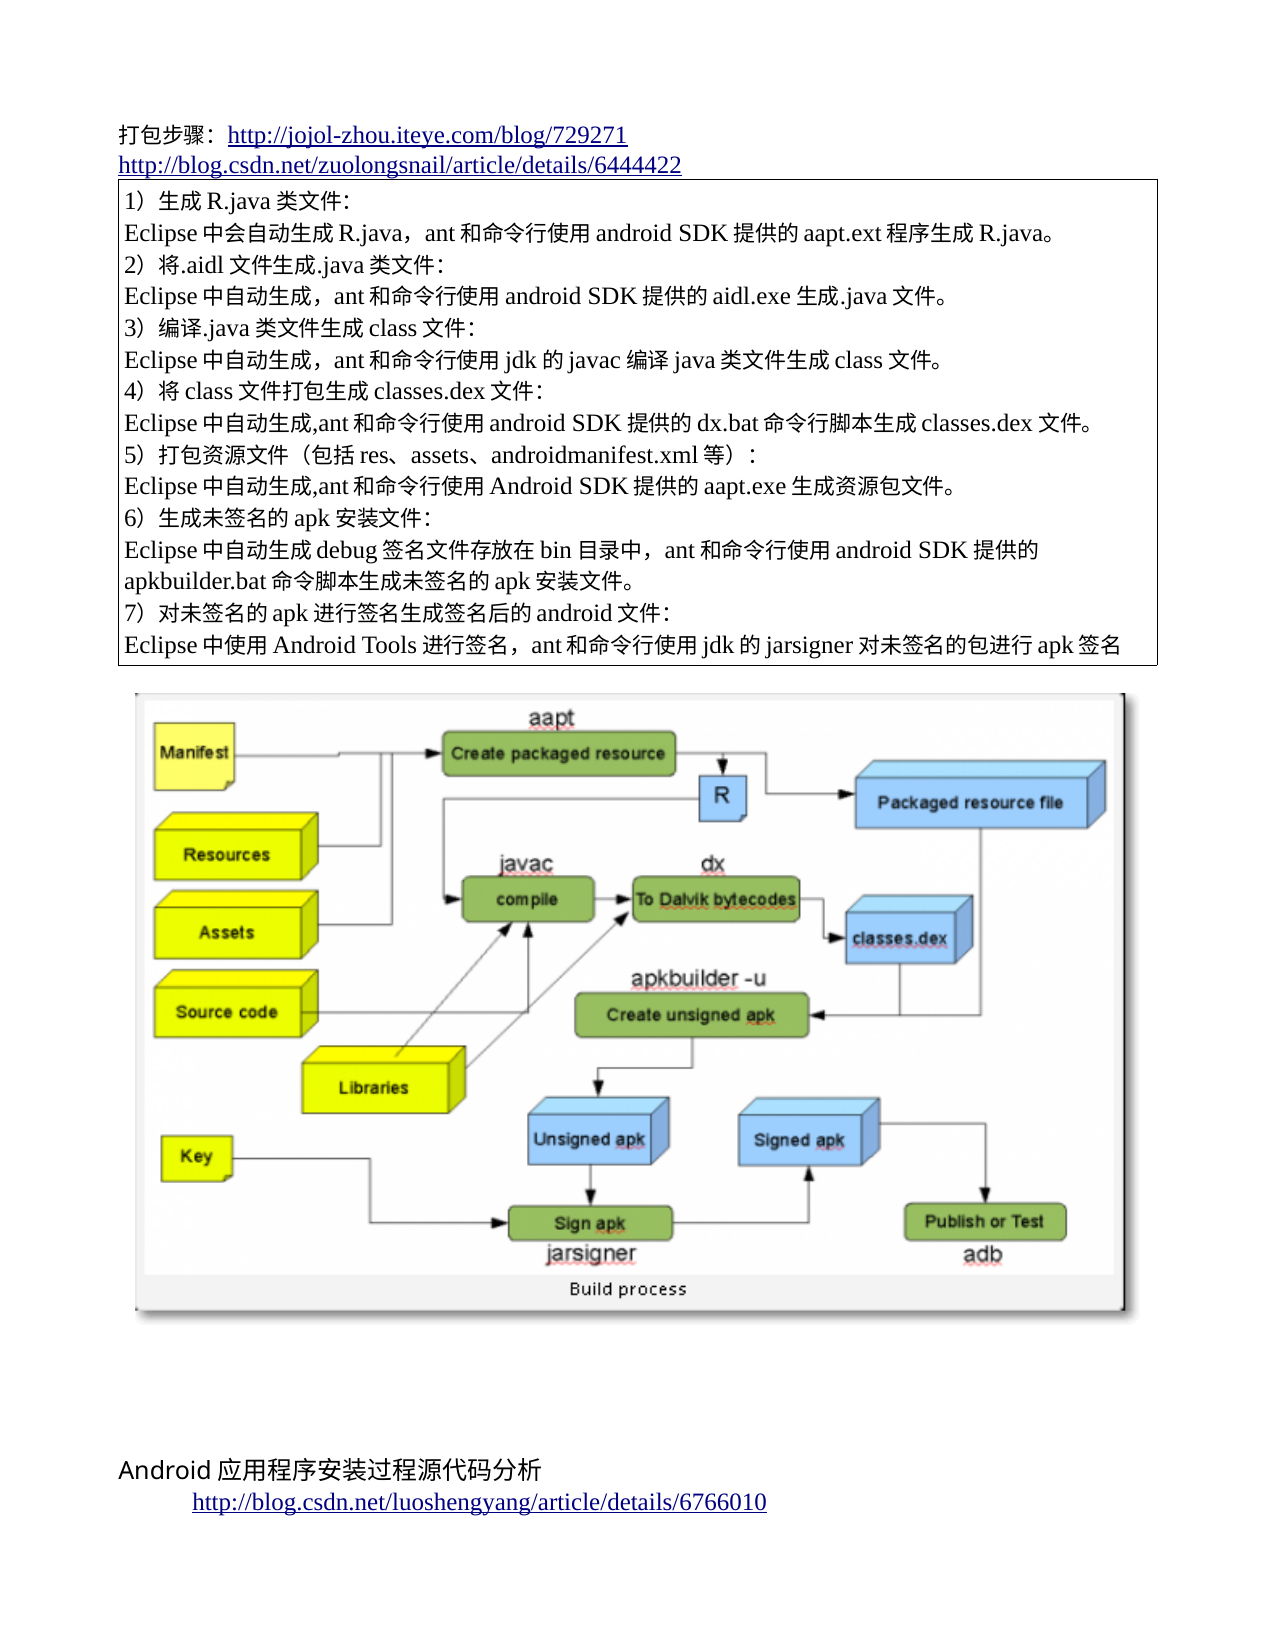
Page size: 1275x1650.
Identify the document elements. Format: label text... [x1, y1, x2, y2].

text Android应用程序安装过程源代码分析 [118, 1440, 1157, 1487]
text 打包步骤：http://jojol-zhou.iteye.com/blog/729271 http://blog.csdn.net/zuolongsnail/article/details/6444422 [118, 118, 1157, 178]
picture [135, 693, 1140, 1325]
text http://blog.csdn.net/luoshengyang/article/details/6766010 [118, 1487, 1157, 1516]
table_header 1）生成R.java类文件： Eclipse中会自动生成R.java，ant和命令行使用android SDK提供的aapt.ext程序生成R.java。 2）将.aidl文件生成.java类文件： Eclipse中自动生成，ant和命令行使用android SDK提供的aidl.exe生成.java文件。 3）编译.java类文件生成class文件： Eclipse中自动生成，ant和命令行使用jdk的javac编译java类文件生成class文件。 4）将class文件打包生成classes.dex文件： Eclipse中自动生成,ant和命令行使用android SDK提供的dx.bat命令行脚本生成classes.dex文件。 5）打包资源文件（包括res、assets、androidmanifest.xml等）： Eclipse中自动生成,ant和命令行使用Android SDK提供的aapt.exe生成资源包文件。 6）生成未签名的apk安装文件： Eclipse中自动生成debug签名文件存放在bin目录中，ant和命令行使用android SDK提供的apkbuilder.bat命令脚本生成未签名的apk安装文件。 7）对未签名的apk进行签名生成签名后的android文件： Eclipse中使用Android Tools进行签名，ant和命令行使用jdk的jarsigner对未签名的包进行apk签名 [119, 180, 1157, 665]
